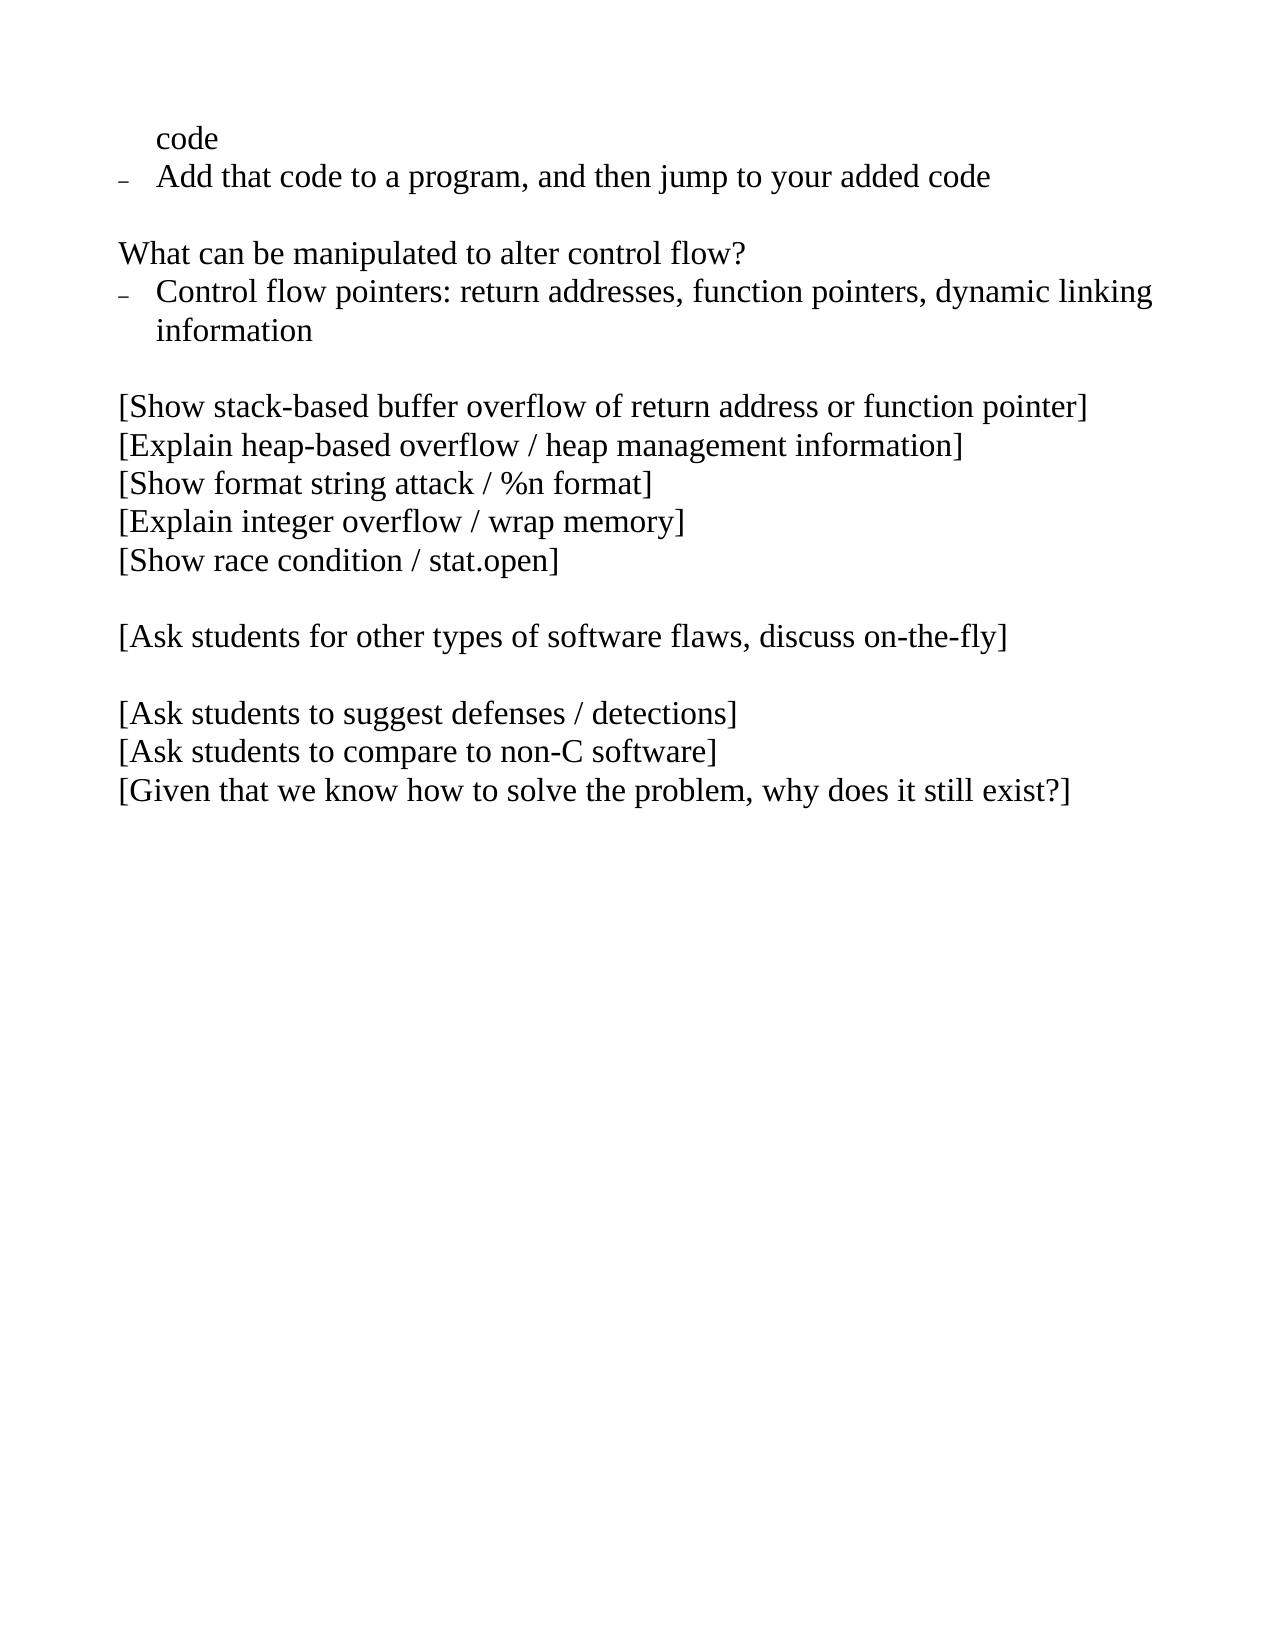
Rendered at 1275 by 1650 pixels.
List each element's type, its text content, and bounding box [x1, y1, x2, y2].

text [Explain integer overflow / wrap memory] [118, 501, 1157, 540]
list Add that code to a program, and then jump to your added code [118, 156, 1157, 195]
text [Ask students for other types of software flaws, discuss on-the-fly] [118, 616, 1157, 655]
list code [118, 118, 1157, 156]
text [Explain heap-based overflow / heap management information] [118, 425, 1157, 463]
text [Show race condition / stat.open] [118, 540, 1157, 578]
text [Show format string attack / %n format] [118, 463, 1157, 501]
text [Given that we know how to solve the problem, why does it still exist?] [118, 770, 1157, 808]
text [Ask students to suggest defenses / detections] [118, 693, 1157, 731]
text [Ask students to compare to non-C software] [118, 731, 1157, 770]
text [Show stack-based buffer overflow of return address or function pointer] [118, 386, 1157, 425]
text What can be manipulated to alter control flow? [118, 233, 1157, 271]
list Control flow pointers: return addresses, function pointers, dynamic linking information [118, 271, 1157, 348]
